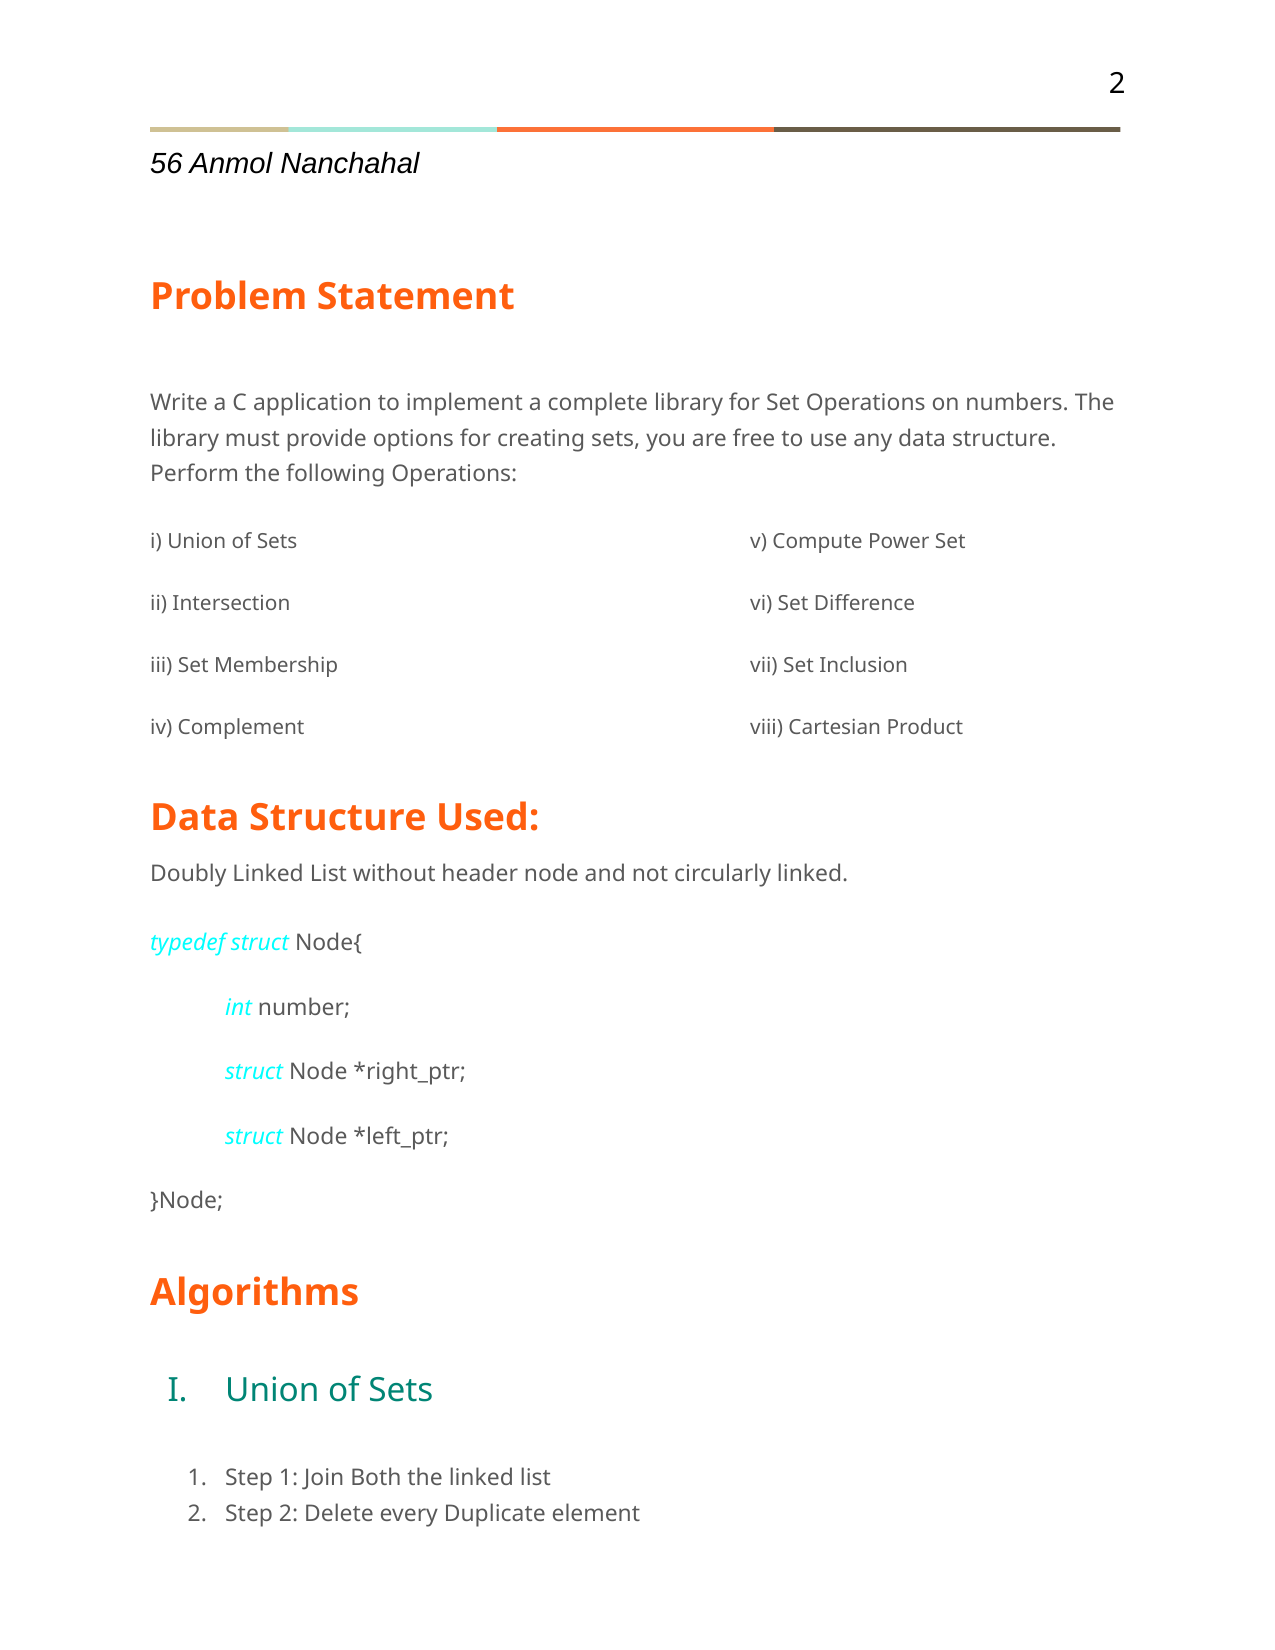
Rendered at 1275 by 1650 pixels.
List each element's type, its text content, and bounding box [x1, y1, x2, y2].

subtitle Algorithms [150, 1266, 1125, 1317]
picture [150, 127, 1121, 132]
text 56 Anmol Nanchahal [150, 146, 1125, 179]
subtitle Problem Statement [150, 269, 1125, 320]
subtitle Data Structure Used: [150, 790, 1125, 841]
text struct Node *right_ptr; [150, 1055, 1125, 1086]
text i) Union of Sets v) Compute Power Set [150, 527, 1125, 555]
text Write a C application to implement a complete library for Set Operations on numbers. The library must provide options for creating sets, you are free to use any data structure. Perform the following Operations: [150, 386, 1125, 489]
text }Node; [150, 1184, 1125, 1216]
list Step 2: Delete every Duplicate element [187, 1497, 1125, 1528]
text typedef struct Node{ [150, 926, 1125, 957]
subtitle Union of Sets [187, 1365, 1125, 1411]
text Doubly Linked List without header node and not circularly linked. [150, 857, 1125, 888]
text iv) Complement viii) Cartesian Product [150, 712, 1125, 740]
text struct Node *left_ptr; [150, 1120, 1125, 1151]
list Step 1: Join Both the linked list [187, 1461, 1125, 1492]
text ii) Intersection vi) Set Difference [150, 588, 1125, 617]
text int number; [150, 991, 1125, 1022]
text iii) Set Membership vii) Set Inclusion [150, 650, 1125, 679]
